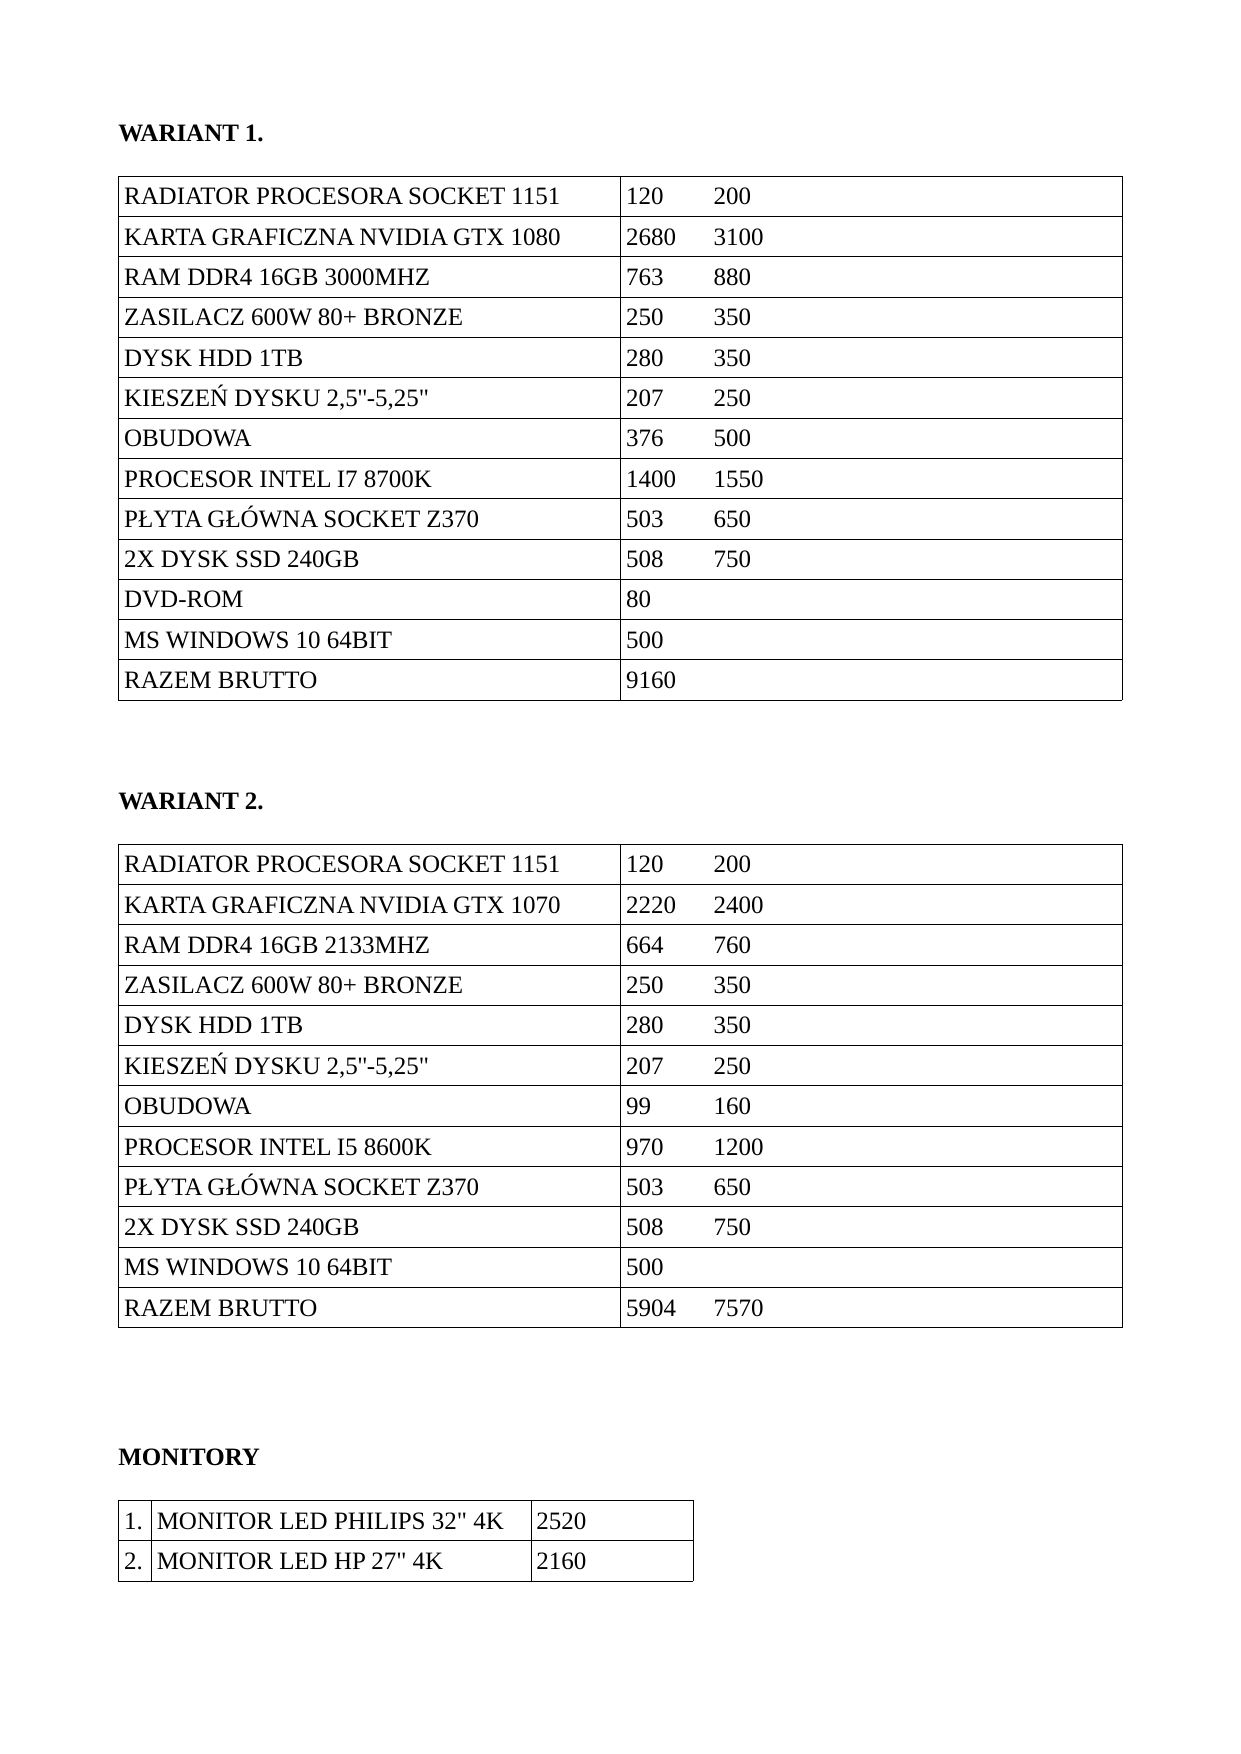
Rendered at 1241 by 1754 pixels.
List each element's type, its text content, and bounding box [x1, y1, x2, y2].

table_header 120 200 [621, 177, 1122, 216]
table_cell DYSK HDD 1TB [119, 1006, 620, 1045]
table_cell 1400 1550 [621, 459, 1122, 498]
table_cell 207 250 [621, 1046, 1122, 1085]
table_cell MS WINDOWS 10 64BIT [119, 1248, 620, 1287]
table_cell 508 750 [621, 540, 1122, 579]
table_cell 280 350 [621, 1006, 1122, 1045]
table_cell MS WINDOWS 10 64BIT [119, 620, 620, 659]
table_cell 5904 7570 [621, 1288, 1122, 1327]
table_cell PROCESOR INTEL I7 8700K [119, 459, 620, 498]
table_header RADIATOR PROCESORA SOCKET 1151 [119, 845, 620, 884]
table_cell OBUDOWA [119, 1086, 620, 1126]
text WARIANT 1. [118, 118, 1122, 147]
table_cell 500 [621, 620, 1122, 659]
table_cell RAZEM BRUTTO [119, 1288, 620, 1327]
table_cell 9160 [621, 660, 1122, 700]
table_cell DYSK HDD 1TB [119, 338, 620, 377]
table_cell 508 750 [621, 1207, 1122, 1247]
table_cell 207 250 [621, 378, 1122, 417]
table_cell DVD-ROM [119, 580, 620, 619]
table_cell KARTA GRAFICZNA NVIDIA GTX 1070 [119, 885, 620, 924]
table_cell 2680 3100 [621, 217, 1122, 256]
text MONITORY [118, 1442, 1122, 1471]
table_cell 250 350 [621, 298, 1122, 337]
table_cell KIESZEŃ DYSKU 2,5''-5,25" [119, 1046, 620, 1085]
table_cell KARTA GRAFICZNA NVIDIA GTX 1080 [119, 217, 620, 256]
table_cell PŁYTA GŁÓWNA SOCKET Z370 [119, 1167, 620, 1206]
table_cell ZASILACZ 600W 80+ BRONZE [119, 966, 620, 1005]
table_cell 664 760 [621, 925, 1122, 964]
table_cell 503 650 [621, 1167, 1122, 1206]
table_cell 970 1200 [621, 1127, 1122, 1166]
table_header MONITOR LED PHILIPS 32" 4K [152, 1501, 531, 1540]
table_cell 80 [621, 580, 1122, 619]
table_cell PROCESOR INTEL I5 8600K [119, 1127, 620, 1166]
table_cell OBUDOWA [119, 419, 620, 458]
table_cell 2X DYSK SSD 240GB [119, 540, 620, 579]
table_cell 2220 2400 [621, 885, 1122, 924]
table_cell 2160 [532, 1541, 693, 1581]
table_cell MONITOR LED HP 27" 4K [152, 1541, 531, 1581]
table_cell PŁYTA GŁÓWNA SOCKET Z370 [119, 499, 620, 538]
table_header RADIATOR PROCESORA SOCKET 1151 [119, 177, 620, 216]
table_cell ZASILACZ 600W 80+ BRONZE [119, 298, 620, 337]
table_cell 280 350 [621, 338, 1122, 377]
table_cell RAM DDR4 16GB 3000MHZ [119, 257, 620, 297]
table_cell 503 650 [621, 499, 1122, 538]
table_cell 99 160 [621, 1086, 1122, 1126]
table_cell 500 [621, 1248, 1122, 1287]
table_header 2520 [532, 1501, 693, 1540]
table_header 120 200 [621, 845, 1122, 884]
table_cell 2. [119, 1541, 151, 1581]
text WARIANT 2. [118, 786, 1122, 815]
table_cell KIESZEŃ DYSKU 2,5''-5,25" [119, 378, 620, 417]
table_cell 2X DYSK SSD 240GB [119, 1207, 620, 1247]
table_cell RAZEM BRUTTO [119, 660, 620, 700]
table_header 1. [119, 1501, 151, 1540]
table_cell RAM DDR4 16GB 2133MHZ [119, 925, 620, 964]
table_cell 376 500 [621, 419, 1122, 458]
table_cell 250 350 [621, 966, 1122, 1005]
table_cell 763 880 [621, 257, 1122, 297]
